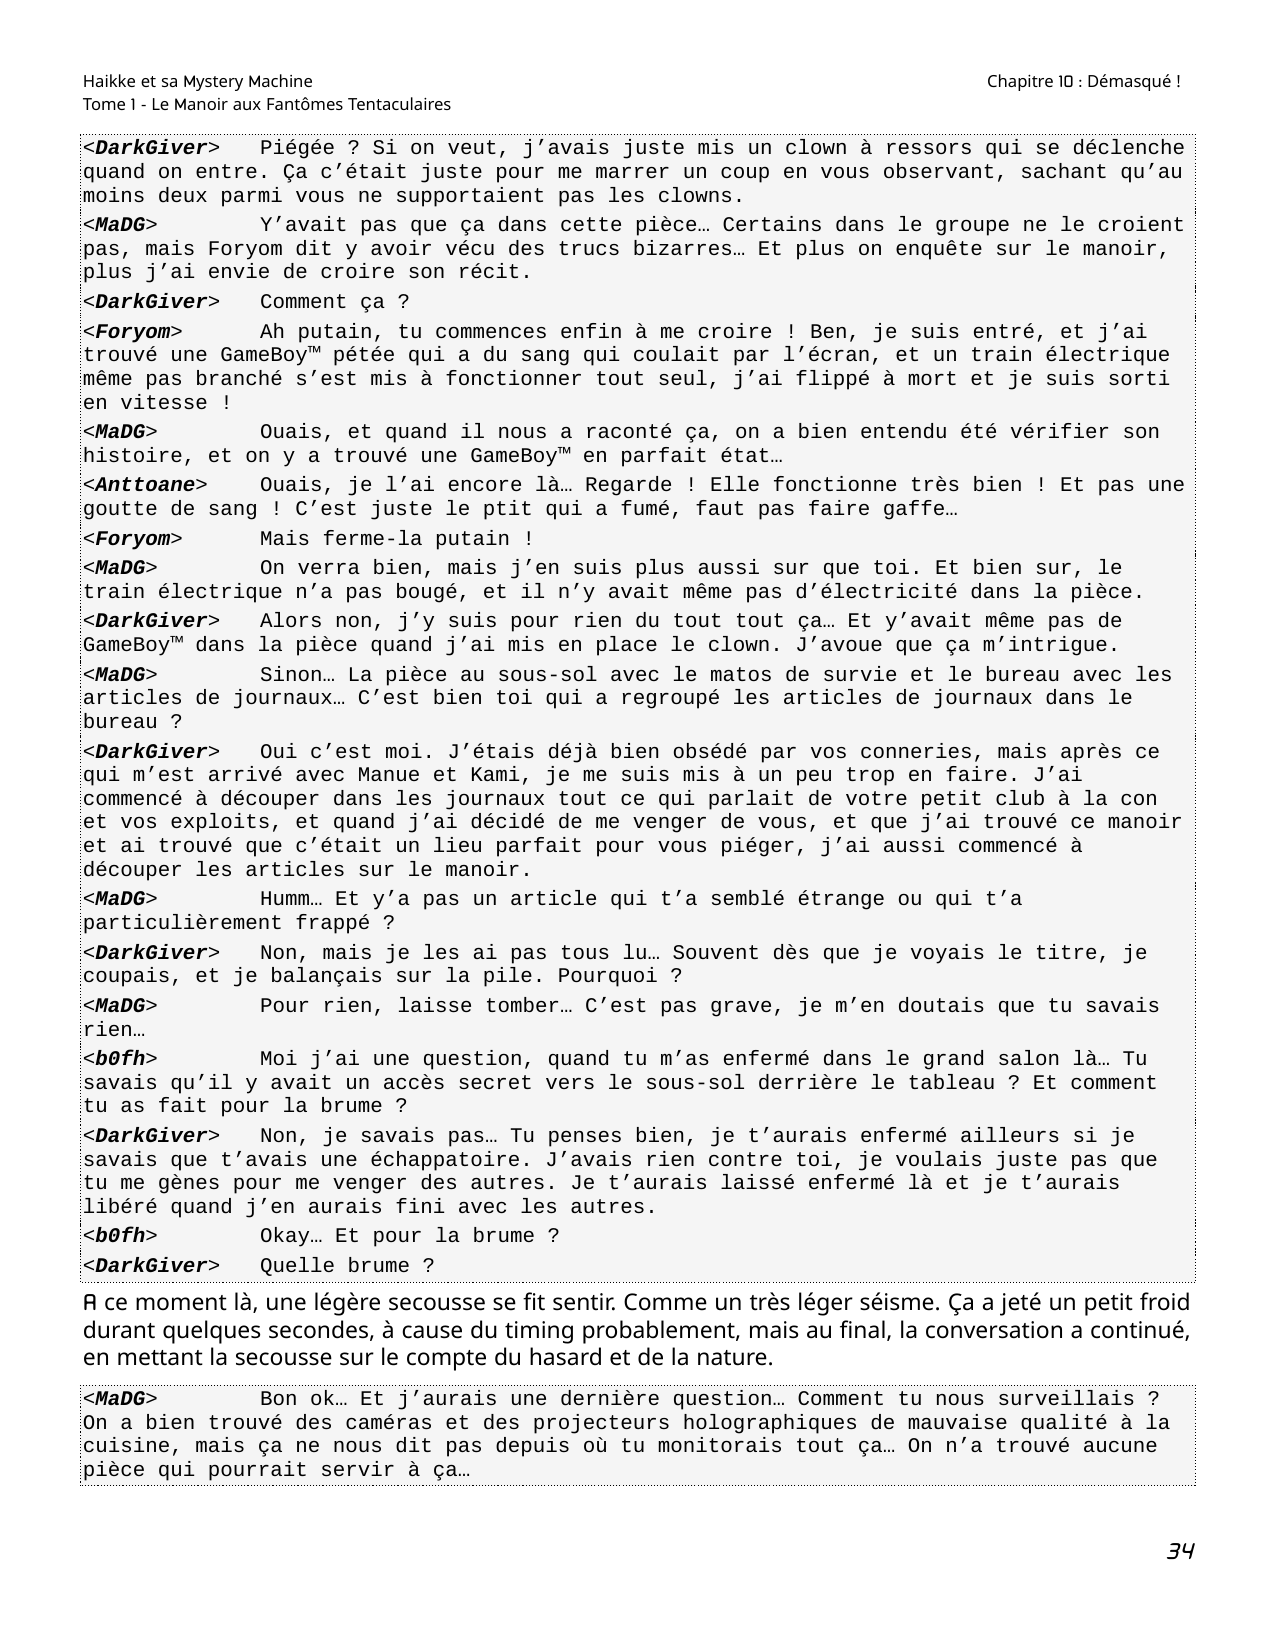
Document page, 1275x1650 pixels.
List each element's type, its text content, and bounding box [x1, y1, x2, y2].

text <Foryom> Ah putain, tu commences enfin à me croire ! Ben, je suis entré, et j’ai trouvé une GameBoy™ pétée qui a du sang qui coulait par l’écran, et un train électrique même pas branché s’est mis à fonctionner tout seul, j’ai flippé à mort et je suis sorti en vitesse ! [80, 318, 1195, 415]
text <DarkGiver> Quelle brume ? [80, 1252, 1195, 1282]
text <MaDG> Sinon… La pièce au sous-sol avec le matos de survie et le bureau avec les articles de journaux… C’est bien toi qui a regroupé les articles de journaux dans le bureau ? [80, 661, 1195, 735]
text <DarkGiver> Non, mais je les ai pas tous lu… Souvent dès que je voyais le titre, je coupais, et je balançais sur la pile. Pourquoi ? [80, 939, 1195, 989]
text <Anttoane> Ouais, je l’ai encore là… Regarde ! Elle fonctionne très bien ! Et pas une goutte de sang ! C’est juste le ptit qui a fumé, faut pas faire gaffe… [80, 471, 1195, 522]
text <MaDG> Ouais, et quand il nous a raconté ça, on a bien entendu été vérifier son histoire, et on y a trouvé une GameBoy™ en parfait état… [80, 418, 1195, 468]
text <b0fh> Moi j’ai une question, quand tu m’as enfermé dans le grand salon là… Tu savais qu’il y avait un accès secret vers le sous-sol derrière le tableau ? Et comment tu as fait pour la brume ? [80, 1045, 1195, 1119]
text <DarkGiver> Comment ça ? [80, 288, 1195, 315]
text <MaDG> Pour rien, laisse tomber… C’est pas grave, je m’en doutais que tu savais rien… [80, 992, 1195, 1042]
text <DarkGiver> Non, je savais pas… Tu penses bien, je t’aurais enfermé ailleurs si je savais que t’avais une échappatoire. J’avais rien contre toi, je voulais juste pas que tu me gènes pour me venger des autres. Je t’aurais laissé enfermé là et je t’aurais libéré quand j’en aurais fini avec les autres. [80, 1122, 1195, 1219]
text <DarkGiver> Piégée ? Si on veut, j’avais juste mis un clown à ressors qui se déclenche quand on entre. Ça c’était juste pour me marrer un coup en vous observant, sachant qu’au moins deux parmi vous ne supportaient pas les clowns. [80, 134, 1195, 208]
text A ce moment là, une légère secousse se fit sentir. Comme un très léger séisme. Ça a jeté un petit froid durant quelques secondes, à cause du timing probablement, mais au final, la conversation a continué, en mettant la secousse sur le compte du hasard et de la nature. [83, 1288, 1192, 1370]
text <MaDG> Y’avait pas que ça dans cette pièce… Certains dans le groupe ne le croient pas, mais Foryom dit y avoir vécu des trucs bizarres… Et plus on enquête sur le manoir, plus j’ai envie de croire son récit. [80, 211, 1195, 285]
text <MaDG> On verra bien, mais j’en suis plus aussi sur que toi. Et bien sur, le train électrique n’a pas bougé, et il n’y avait même pas d’électricité dans la pièce. [80, 554, 1195, 604]
text <MaDG> Humm… Et y’a pas un article qui t’a semblé étrange ou qui t’a particulièrement frappé ? [80, 885, 1195, 936]
text <DarkGiver> Oui c’est moi. J’étais déjà bien obsédé par vos conneries, mais après ce qui m’est arrivé avec Manue et Kami, je me suis mis à un peu trop en faire. J’ai commencé à découper dans les journaux tout ce qui parlait de votre petit club à la con et vos exploits, et quand j’ai décidé de me venger de vous, et que j’ai trouvé ce manoir et ai trouvé que c’était un lieu parfait pour vous piéger, j’ai aussi commencé à découper les articles sur le manoir. [80, 738, 1195, 882]
text <DarkGiver> Alors non, j’y suis pour rien du tout tout ça… Et y’avait même pas de GameBoy™ dans la pièce quand j’ai mis en place le clown. J’avoue que ça m’intrigue. [80, 607, 1195, 658]
text <MaDG> Bon ok… Et j’aurais une dernière question… Comment tu nous surveillais ? On a bien trouvé des caméras et des projecteurs holographiques de mauvaise qualité à la cuisine, mais ça ne nous dit pas depuis où tu monitorais tout ça… On n’a trouvé aucune pièce qui pourrait servir à ça… [80, 1385, 1195, 1486]
text <b0fh> Okay… Et pour la brume ? [80, 1222, 1195, 1249]
text <Foryom> Mais ferme-la putain ! [80, 525, 1195, 551]
